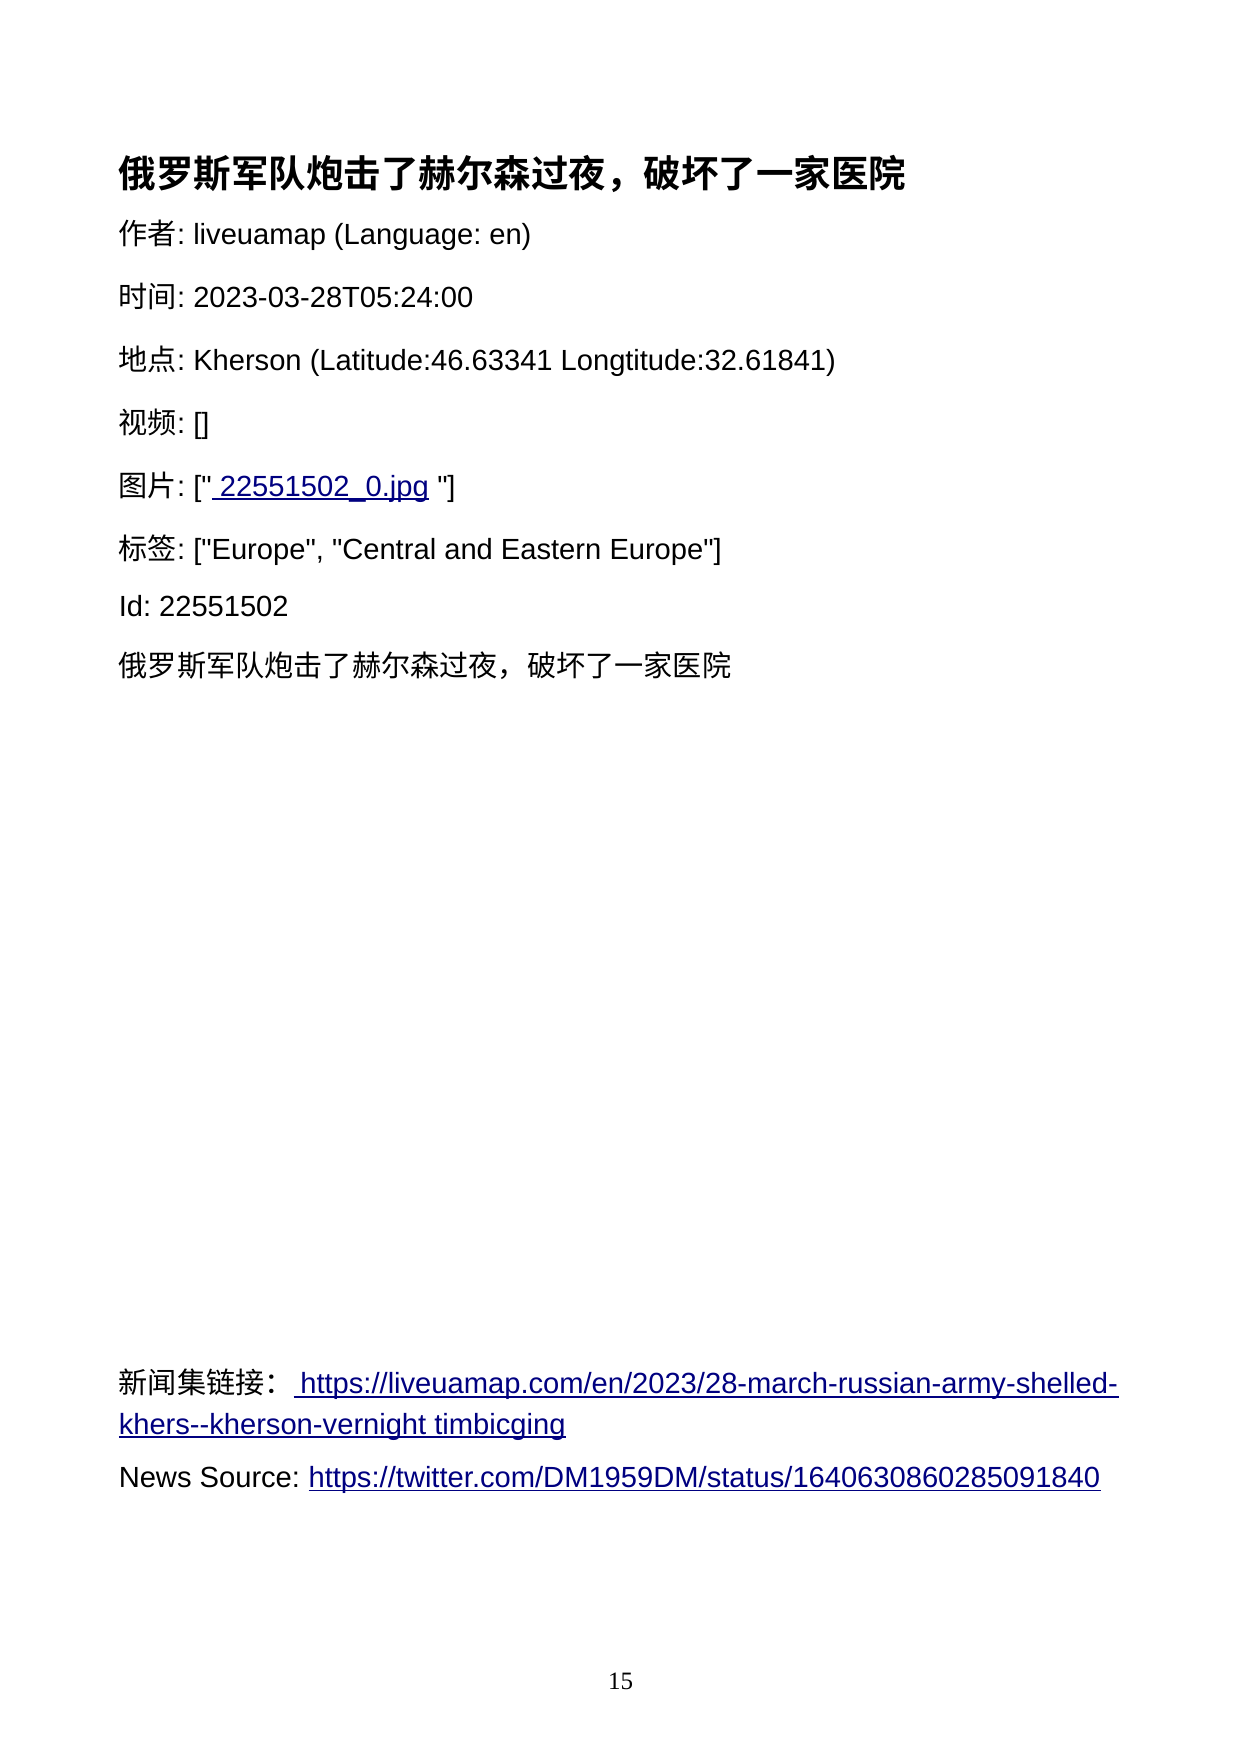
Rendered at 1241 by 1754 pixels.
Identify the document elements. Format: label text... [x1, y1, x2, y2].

text 图片: [" 22551502_0.jpg "] [118, 463, 1122, 505]
text Id: 22551502 [118, 589, 1122, 623]
subtitle 俄罗斯军队炮击了赫尔森过夜，破坏了一家医院 [118, 143, 1122, 198]
text 俄罗斯军队炮击了赫尔森过夜，破坏了一家医院 [118, 642, 1122, 684]
text News Source: https://twitter.com/DM1959DM/status/1640630860285091840 [118, 1461, 1122, 1494]
text 时间: 2023-03-28T05:24:00 [118, 273, 1122, 316]
text 新闻集链接： https://liveuamap.com/en/2023/28-march-russian-army-shelled-khers--kherson-vernight timbicging [118, 763, 1122, 1441]
text 标签: ["Europe", "Central and Eastern Europe"] [118, 526, 1122, 568]
text 作者: liveuamap (Language: en) [118, 210, 1122, 253]
text > > — [178, 705, 1063, 734]
text 视频: [] [118, 400, 1122, 442]
text 地点: Kherson (Latitude:46.63341 Longtitude:32.61841) [118, 337, 1122, 379]
